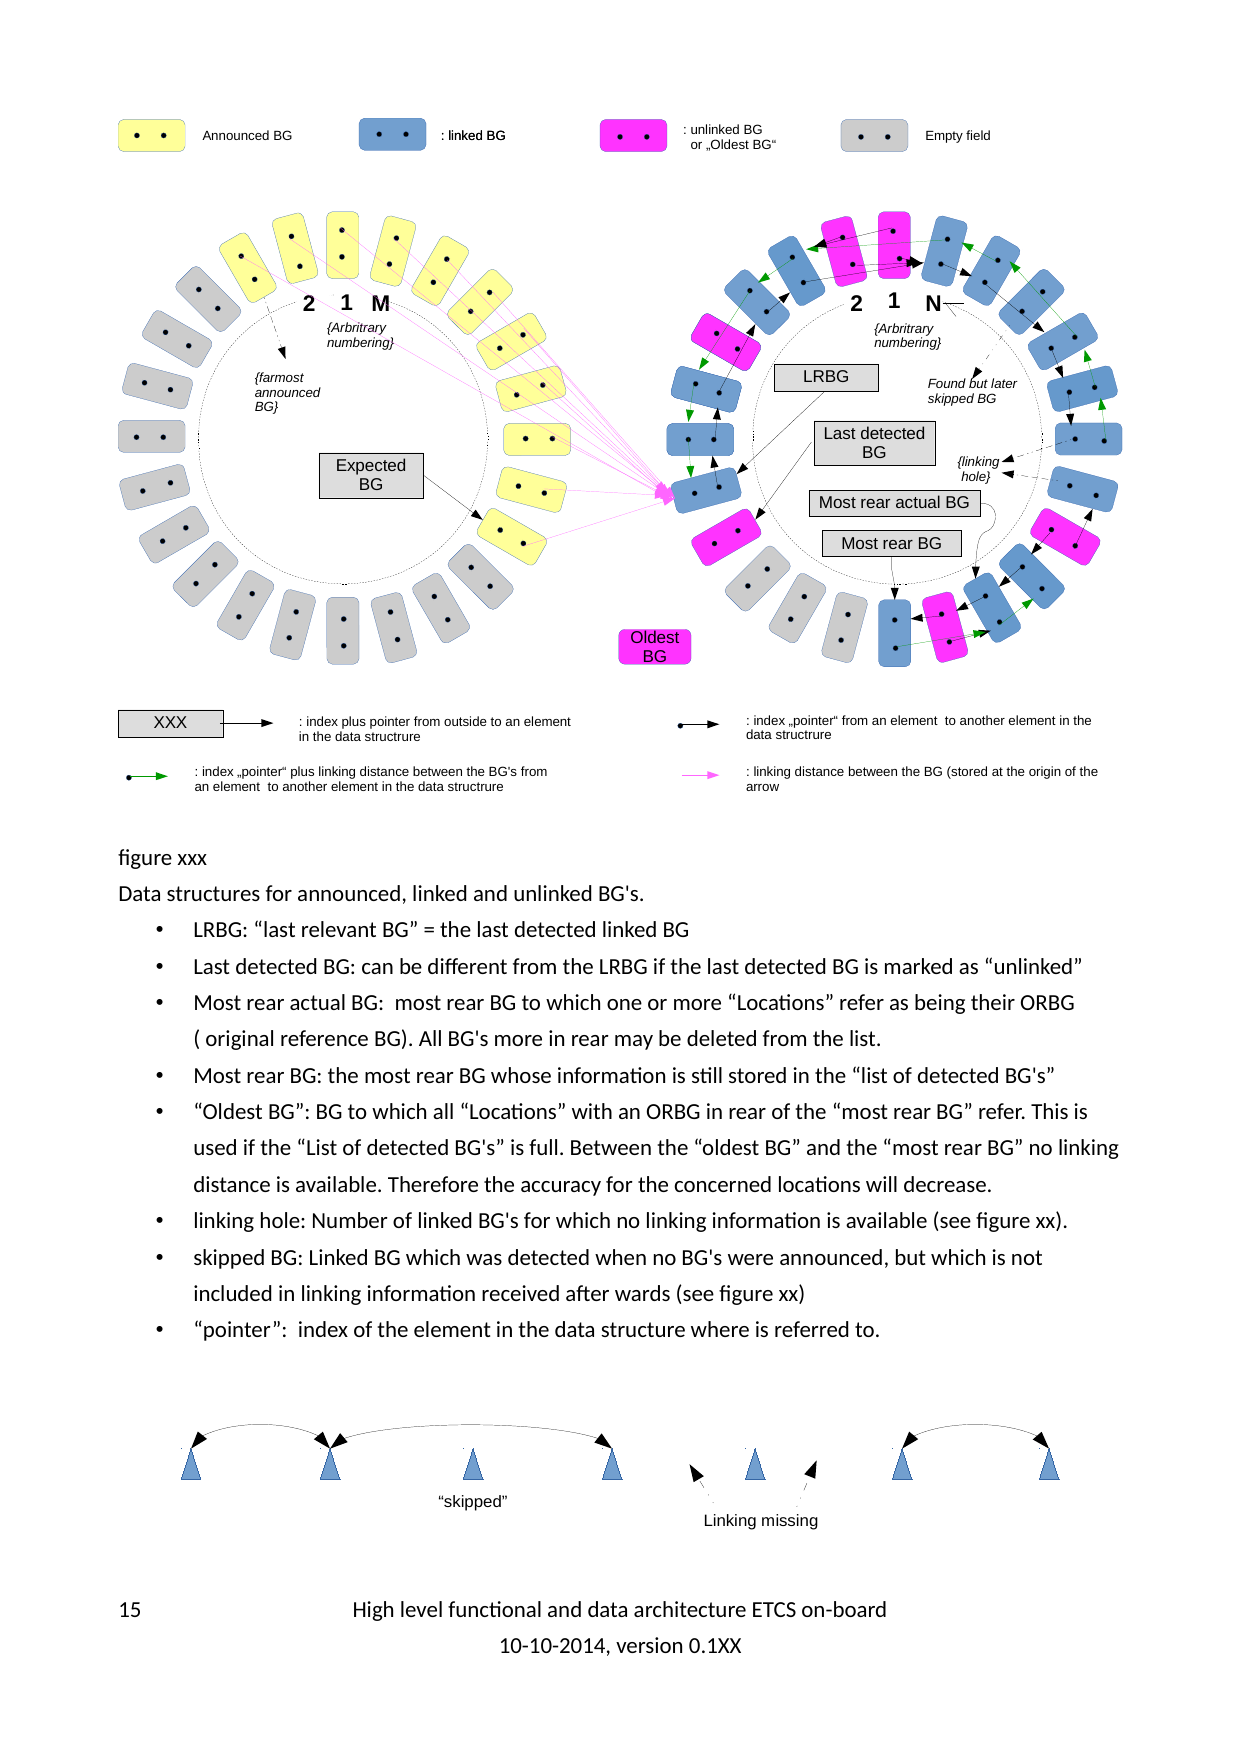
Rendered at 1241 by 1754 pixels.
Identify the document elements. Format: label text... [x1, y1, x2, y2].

text figure xxx [118, 843, 1122, 871]
list linking hole: Number of linked BG's for which no linking information is available (see figure xx). [156, 1206, 1122, 1234]
list “Oldest BG”: BG to which all “Locations” with an ORBG in rear of the “most rear BG” refer. This is used if the “List of detected BG's” is full. Between the “oldest BG” and the “most rear BG” no linking distance is available. Therefore the accuracy for the concerned locations will decrease. [156, 1097, 1122, 1198]
list Most rear actual BG: most rear BG to which one or more “Locations” refer as being their ORBG ( original reference BG). All BG's more in rear may be deleted from the list. [156, 988, 1122, 1052]
list “pointer”: index of the element in the data structure where is referred to. [156, 1315, 1122, 1343]
text With the process described above the basis software and the application software are always allowed to write in the data structure, as there is no case where they could write at the same position. [240, 227, 660, 491]
text Data structures for announced, linked and unlinked BG's. [118, 879, 1122, 907]
list LRBG: “last relevant BG” = the last detected linked BG [156, 915, 1122, 943]
list skipped BG: Linked BG which was detected when no BG's were announced, but which is not included in linking information received after wards (see figure xx) [156, 1243, 1122, 1307]
list Last detected BG: can be different from the LRBG if the last detected BG is marked as “unlinked” [156, 952, 1122, 980]
list Most rear BG: the most rear BG whose information is still stored in the “list of detected BG's” [156, 1061, 1122, 1089]
